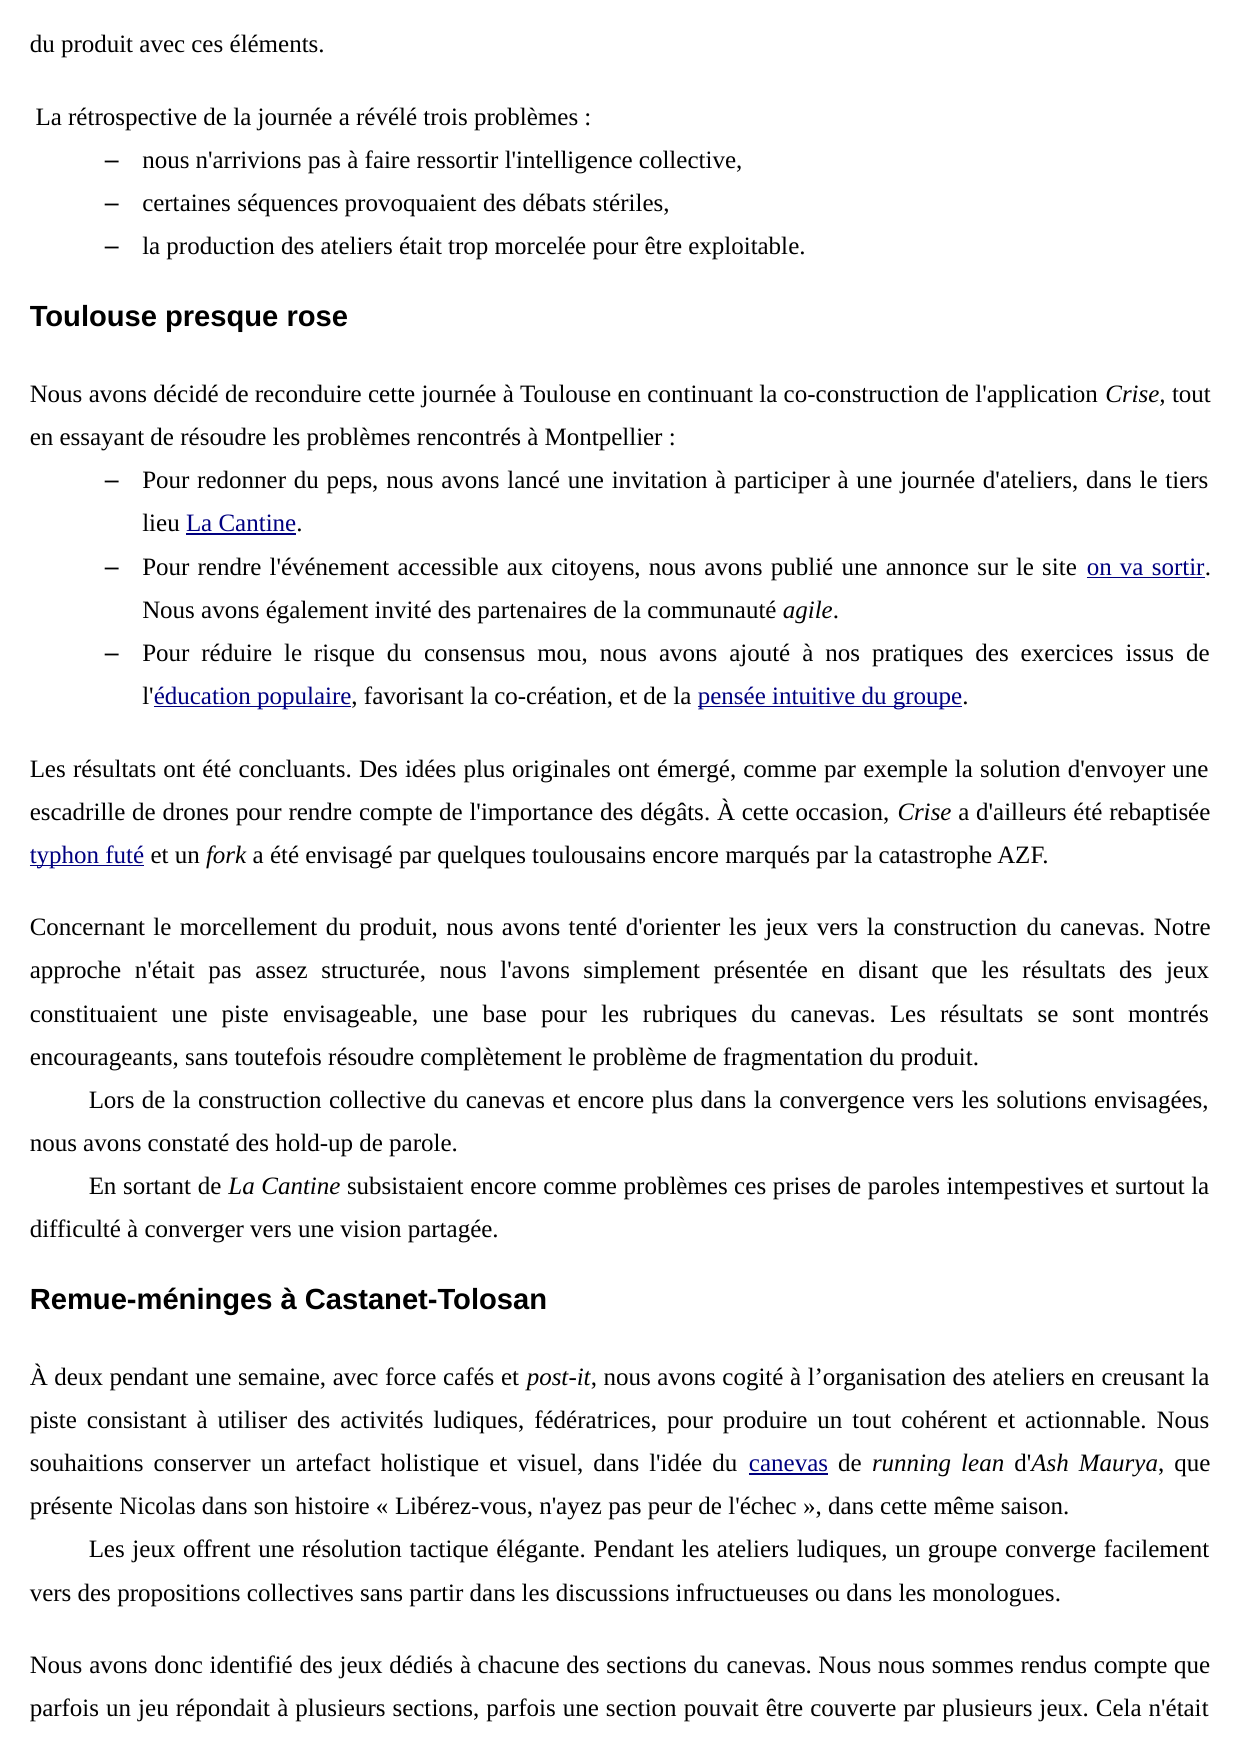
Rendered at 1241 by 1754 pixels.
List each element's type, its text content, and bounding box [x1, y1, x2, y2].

list La rétrospective de la journée a révélé trois problèmes : [0, 102, 1211, 131]
text Nous avons donc identifié des jeux dédiés à chacune des sections du canevas. Nous nous sommes rendus compte que parfois un jeu répondait à plusieurs sections, parfois une section pouvait être couverte par plusieurs jeux. Cela n'était [29, 1650, 1211, 1722]
text En sortant de La Cantine subsistaient encore comme problèmes ces prises de paroles intempestives et surtout la difficulté à converger vers une vision partagée. [29, 1171, 1211, 1243]
text Les jeux offrent une résolution tactique élégante. Pendant les ateliers ludiques, un groupe converge facilement vers des propositions collectives sans partir dans les discussions infructueuses ou dans les monologues. [29, 1534, 1211, 1606]
text Nous avons décidé de reconduire cette journée à Toulouse en continuant la co-construction de l'application Crise, tout en essayant de résoudre les problèmes rencontrés à Montpellier : [29, 379, 1211, 451]
subtitle Remue-méninges à Castanet-Tolosan [29, 1282, 1211, 1316]
text Concernant le morcellement du produit, nous avons tenté d'orienter les jeux vers la construction du canevas. Notre approche n'était pas assez structurée, nous l'avons simplement présentée en disant que les résultats des jeux constituaient une piste envisageable, une base pour les rubriques du canevas. Les résultats se sont montrés encourageants, sans toutefois résoudre complètement le problème de fragmentation du produit. [29, 912, 1211, 1071]
subtitle Toulouse presque rose [29, 299, 1211, 333]
list Pour réduire le risque du consensus mou, nous avons ajouté à nos pratiques des exercices issus de l'éducation populaire, favorisant la co-création, et de la pensée intuitive du groupe. [104, 638, 1211, 710]
list la production des ateliers était trop morcelée pour être exploitable. [104, 231, 1211, 260]
text Lors de la construction collective du canevas et encore plus dans la convergence vers les solutions envisagées, nous avons constaté des hold-up de parole. [29, 1085, 1211, 1157]
list Pour rendre l'événement accessible aux citoyens, nous avons publié une annonce sur le site on va sortir. Nous avons également invité des partenaires de la communauté agile. [104, 552, 1211, 623]
text À deux pendant une semaine, avec force cafés et post-it, nous avons cogité à l’organisation des ateliers en creusant la piste consistant à utiliser des activités ludiques, fédératrices, pour produire un tout cohérent et actionnable. Nous souhaitions conserver un artefact holistique et visuel, dans l'idée du canevas de running lean d'Ash Maurya, que présente Nicolas dans son histoire « Libérez-vous, n'ayez pas peur de l'échec », dans cette même saison. [29, 1362, 1211, 1520]
list nous n'arrivions pas à faire ressortir l'intelligence collective, [104, 145, 1211, 174]
text du produit avec ces éléments. [29, 29, 1211, 58]
list certaines séquences provoquaient des débats stériles, [104, 188, 1211, 217]
text Les résultats ont été concluants. Des idées plus originales ont émergé, comme par exemple la solution d'envoyer une escadrille de drones pour rendre compte de l'importance des dégâts. À cette occasion, Crise a d'ailleurs été rebaptisée typhon futé et un fork a été envisagé par quelques toulousains encore marqués par la catastrophe AZF. [29, 754, 1211, 869]
list Pour redonner du peps, nous avons lancé une invitation à participer à une journée d'ateliers, dans le tiers lieu La Cantine. [104, 465, 1211, 537]
